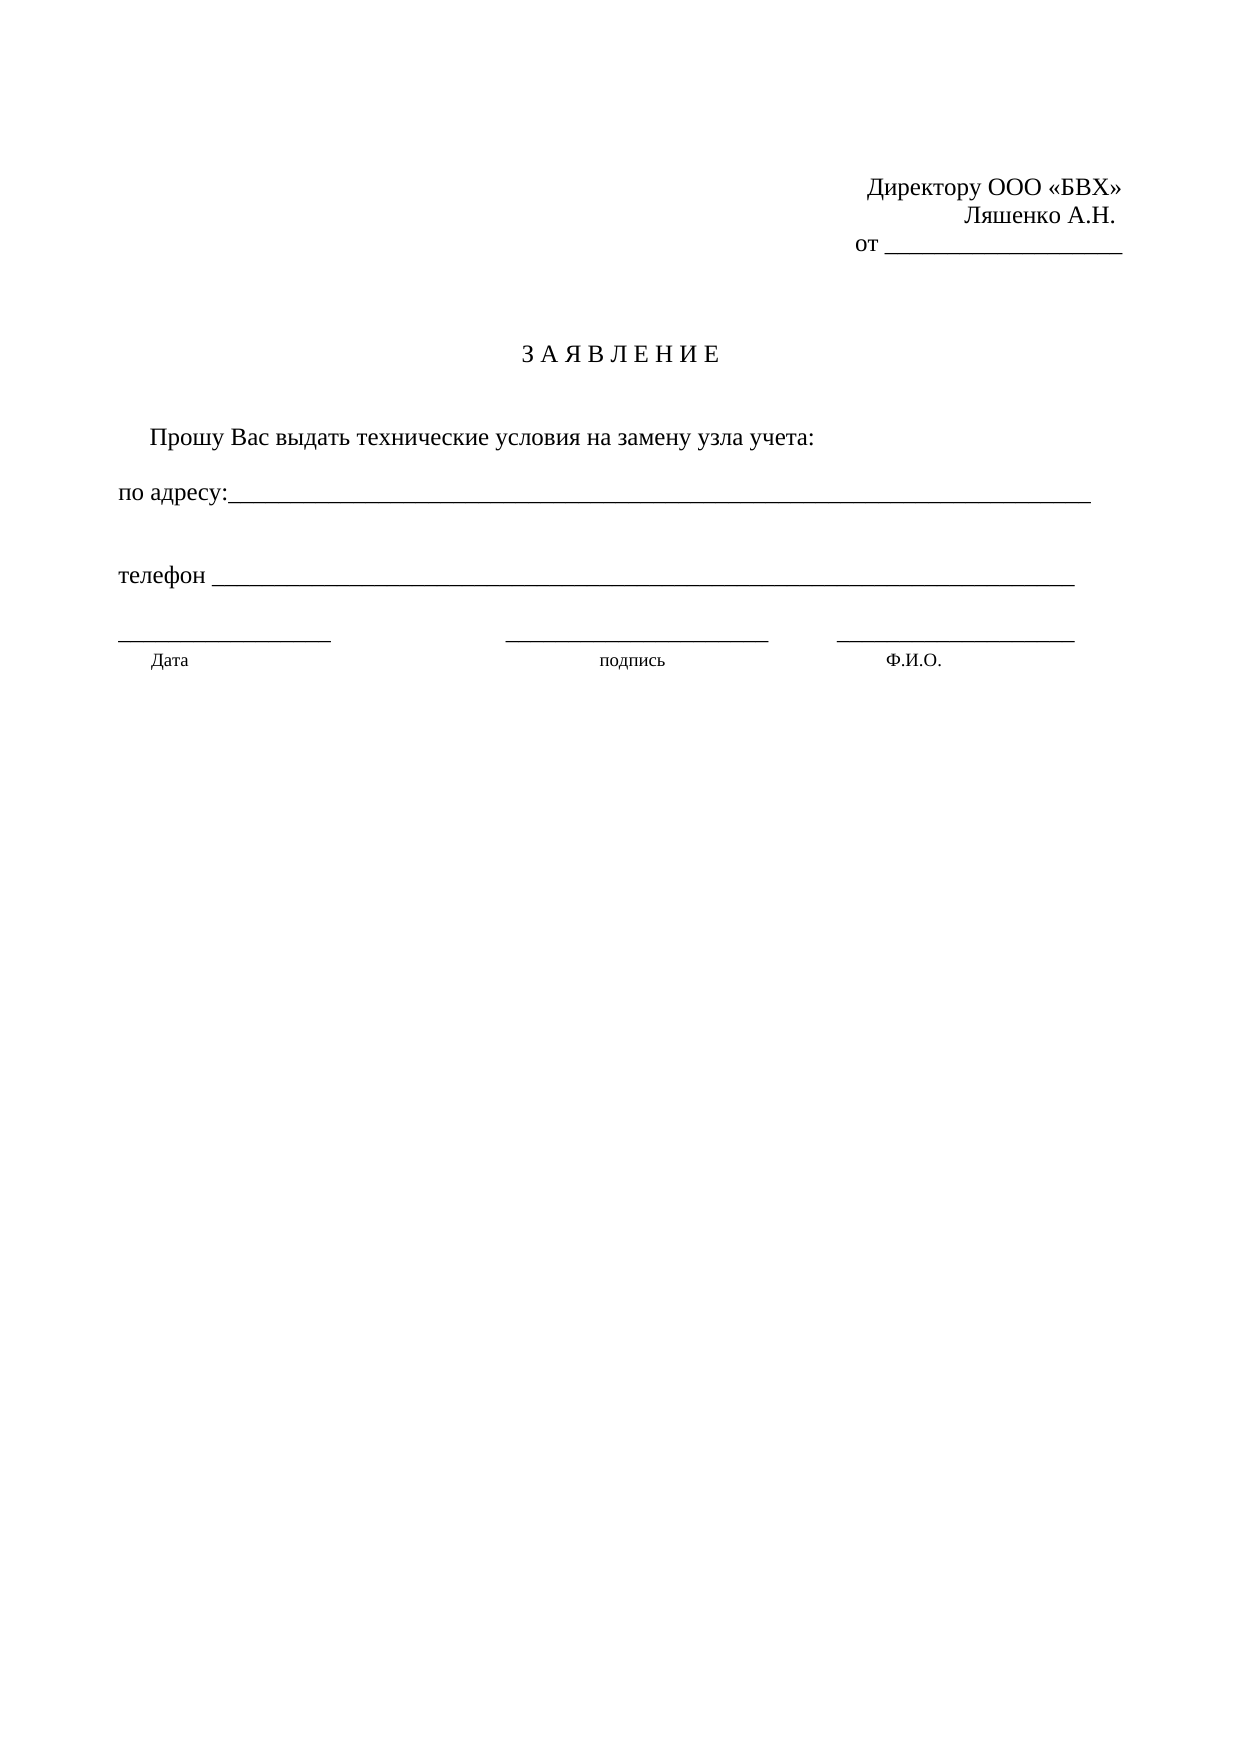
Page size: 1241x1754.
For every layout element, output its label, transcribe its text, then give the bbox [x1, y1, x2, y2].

text по адресу:_____________________________________________________________________ [118, 478, 1122, 506]
text от ___________________ [118, 229, 1122, 257]
text Директору ООО «БВХ» [118, 173, 1122, 201]
text телефон _____________________________________________________________________ [118, 561, 1122, 589]
text _________________ _____________________ ___________________ [118, 617, 1122, 644]
text З А Я В Л Е Н И Е [118, 340, 1122, 367]
text Ляшенко А.Н. [118, 201, 1122, 229]
text Прошу Вас выдать технические условия на замену узла учета: [118, 423, 1122, 451]
text Дата подпись Ф.И.О. [118, 644, 1122, 672]
